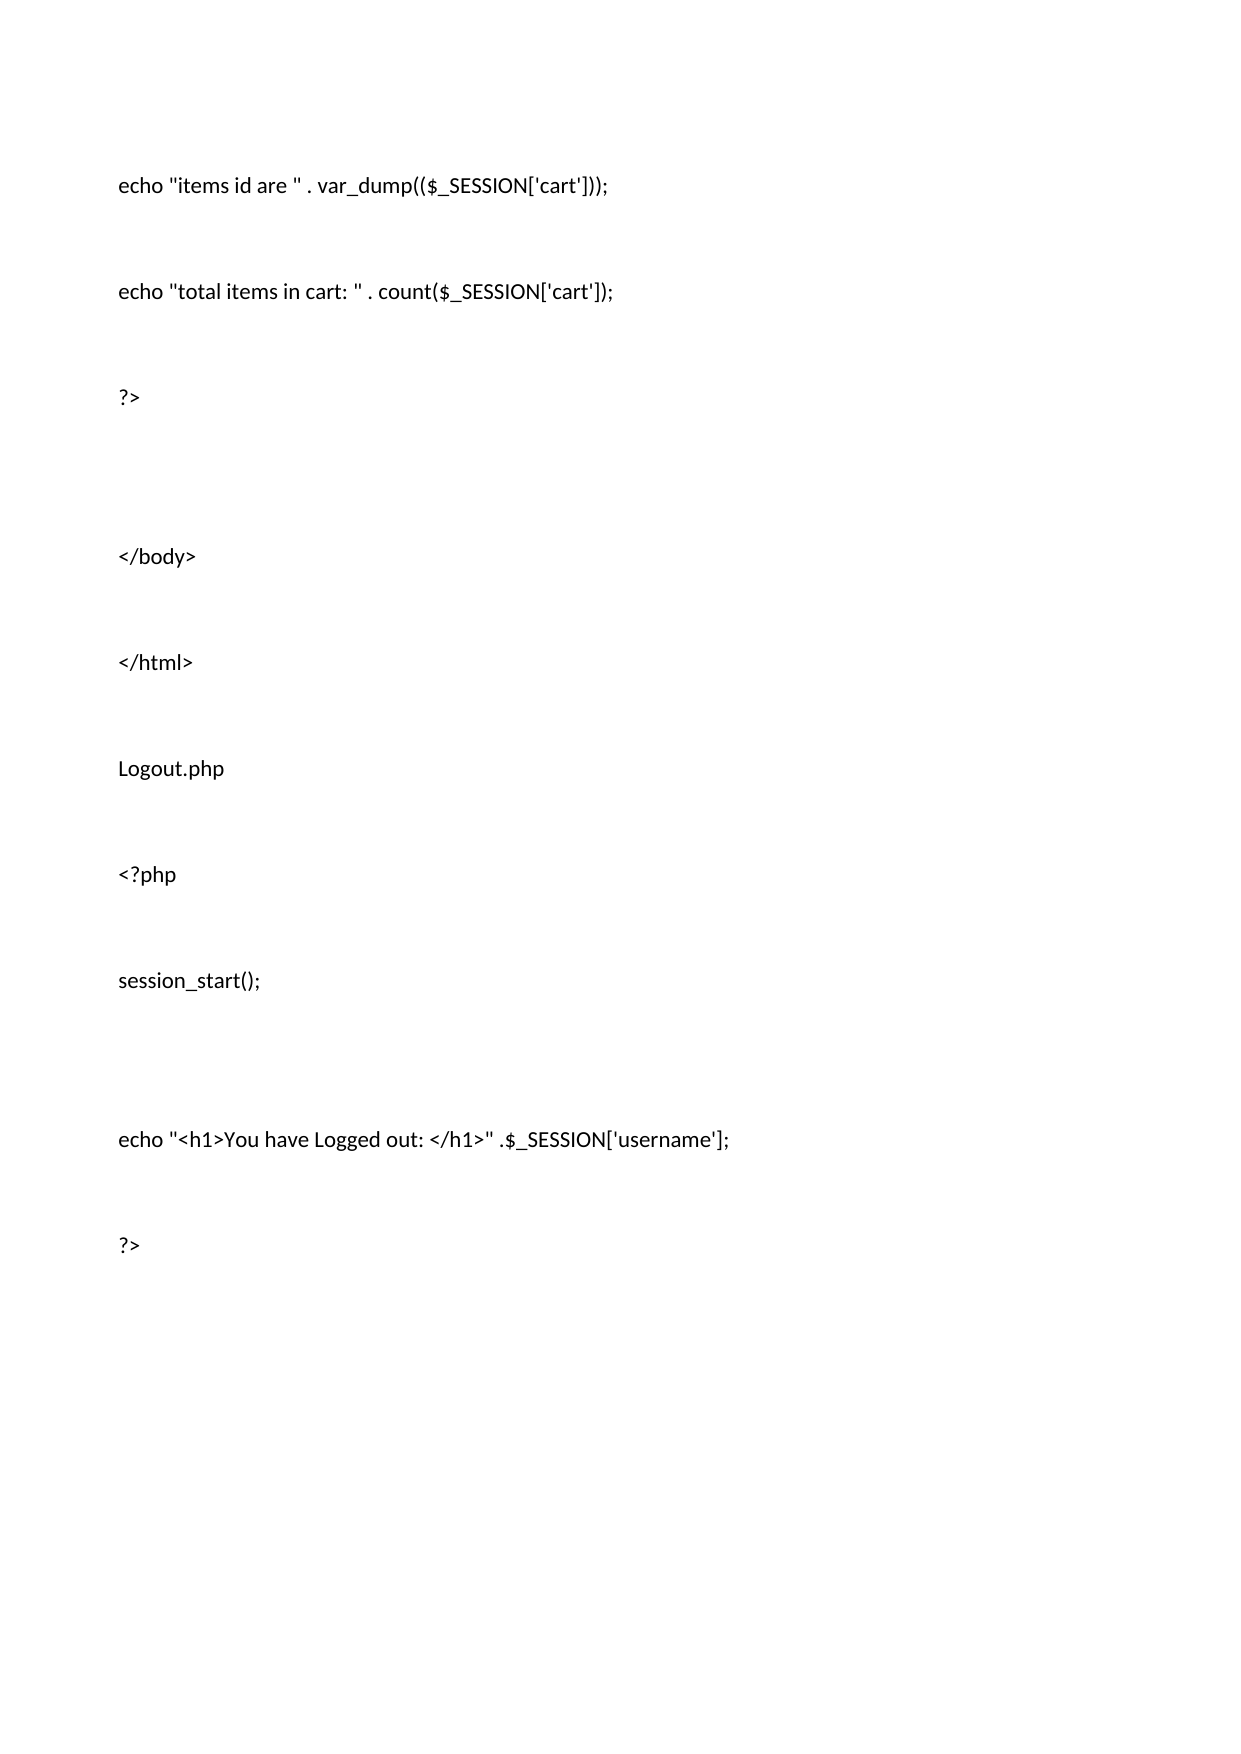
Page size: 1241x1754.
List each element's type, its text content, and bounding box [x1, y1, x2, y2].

text echo "items id are " . var_dump(($_SESSION['cart'])); [118, 171, 1122, 199]
text echo "<h1>You have Logged out: </h1>" .$_SESSION['username']; [118, 1126, 1122, 1153]
text ?> [118, 1232, 1122, 1259]
text </html> [118, 648, 1122, 676]
text Logout.php [118, 754, 1122, 782]
text </body> [118, 542, 1122, 570]
text session_start(); [118, 966, 1122, 994]
text ?> [118, 383, 1122, 411]
text echo "total items in cart: " . count($_SESSION['cart']); [118, 277, 1122, 305]
text <?php [118, 860, 1122, 888]
